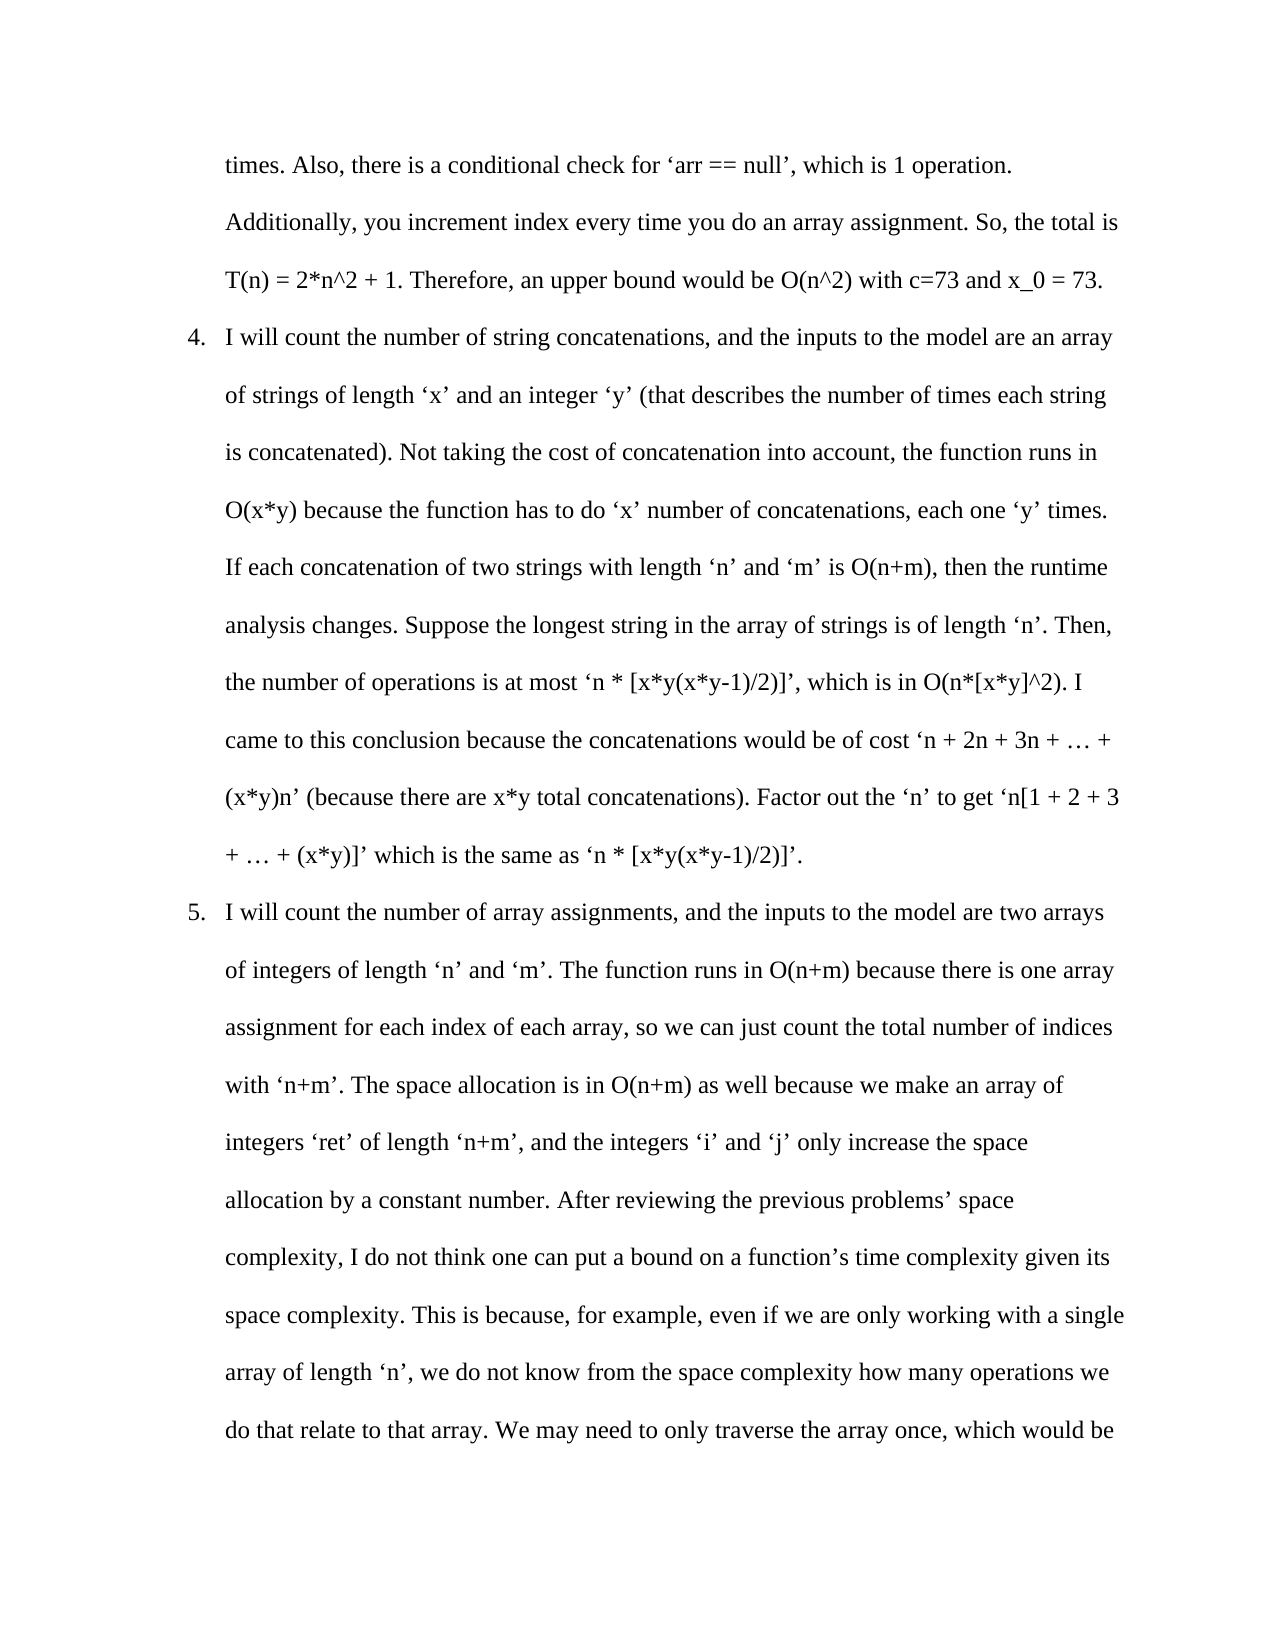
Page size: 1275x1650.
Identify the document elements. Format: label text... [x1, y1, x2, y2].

list I will count the number of array assignments, and the inputs to the model are two arrays of integers of length ‘n’ and ‘m’. The function runs in O(n+m) because there is one array assignment for each index of each array, so we can just count the total number of indices with ‘n+m’. The space allocation is in O(n+m) as well because we make an array of integers ‘ret’ of length ‘n+m’, and the integers ‘i’ and ‘j’ only increase the space allocation by a constant number. After reviewing the previous problems’ space complexity, I do not think one can put a bound on a function’s time complexity given its space complexity. This is because, for example, even if we are only working with a single array of length ‘n’, we do not know from the space complexity how many operations we do that relate to that array. We may need to only traverse the array once, which would be [187, 897, 1125, 1444]
list I will count the number of string concatenations, and the inputs to the model are an array of strings of length ‘x’ and an integer ‘y’ (that describes the number of times each string is concatenated). Not taking the cost of concatenation into account, the function runs in O(x*y) because the function has to do ‘x’ number of concatenations, each one ‘y’ times. If each concatenation of two strings with length ‘n’ and ‘m’ is O(n+m), then the runtime analysis changes. Suppose the longest string in the array of strings is of length ‘n’. Then, the number of operations is at most ‘n * [x*y(x*y-1)/2)]’, which is in O(n*[x*y]^2). I came to this conclusion because the concatenations would be of cost ‘n + 2n + 3n + … + (x*y)n’ (because there are x*y total concatenations). Factor out the ‘n’ to get ‘n[1 + 2 + 3 + … + (x*y)]’ which is the same as ‘n * [x*y(x*y-1)/2)]’. [187, 322, 1125, 869]
list times. Also, there is a conditional check for ‘arr == null’, which is 1 operation. Additionally, you increment index every time you do an array assignment. So, the total is T(n) = 2*n^2 + 1. Therefore, an upper bound would be O(n^2) with c=73 and x_0 = 73. [187, 150, 1125, 294]
